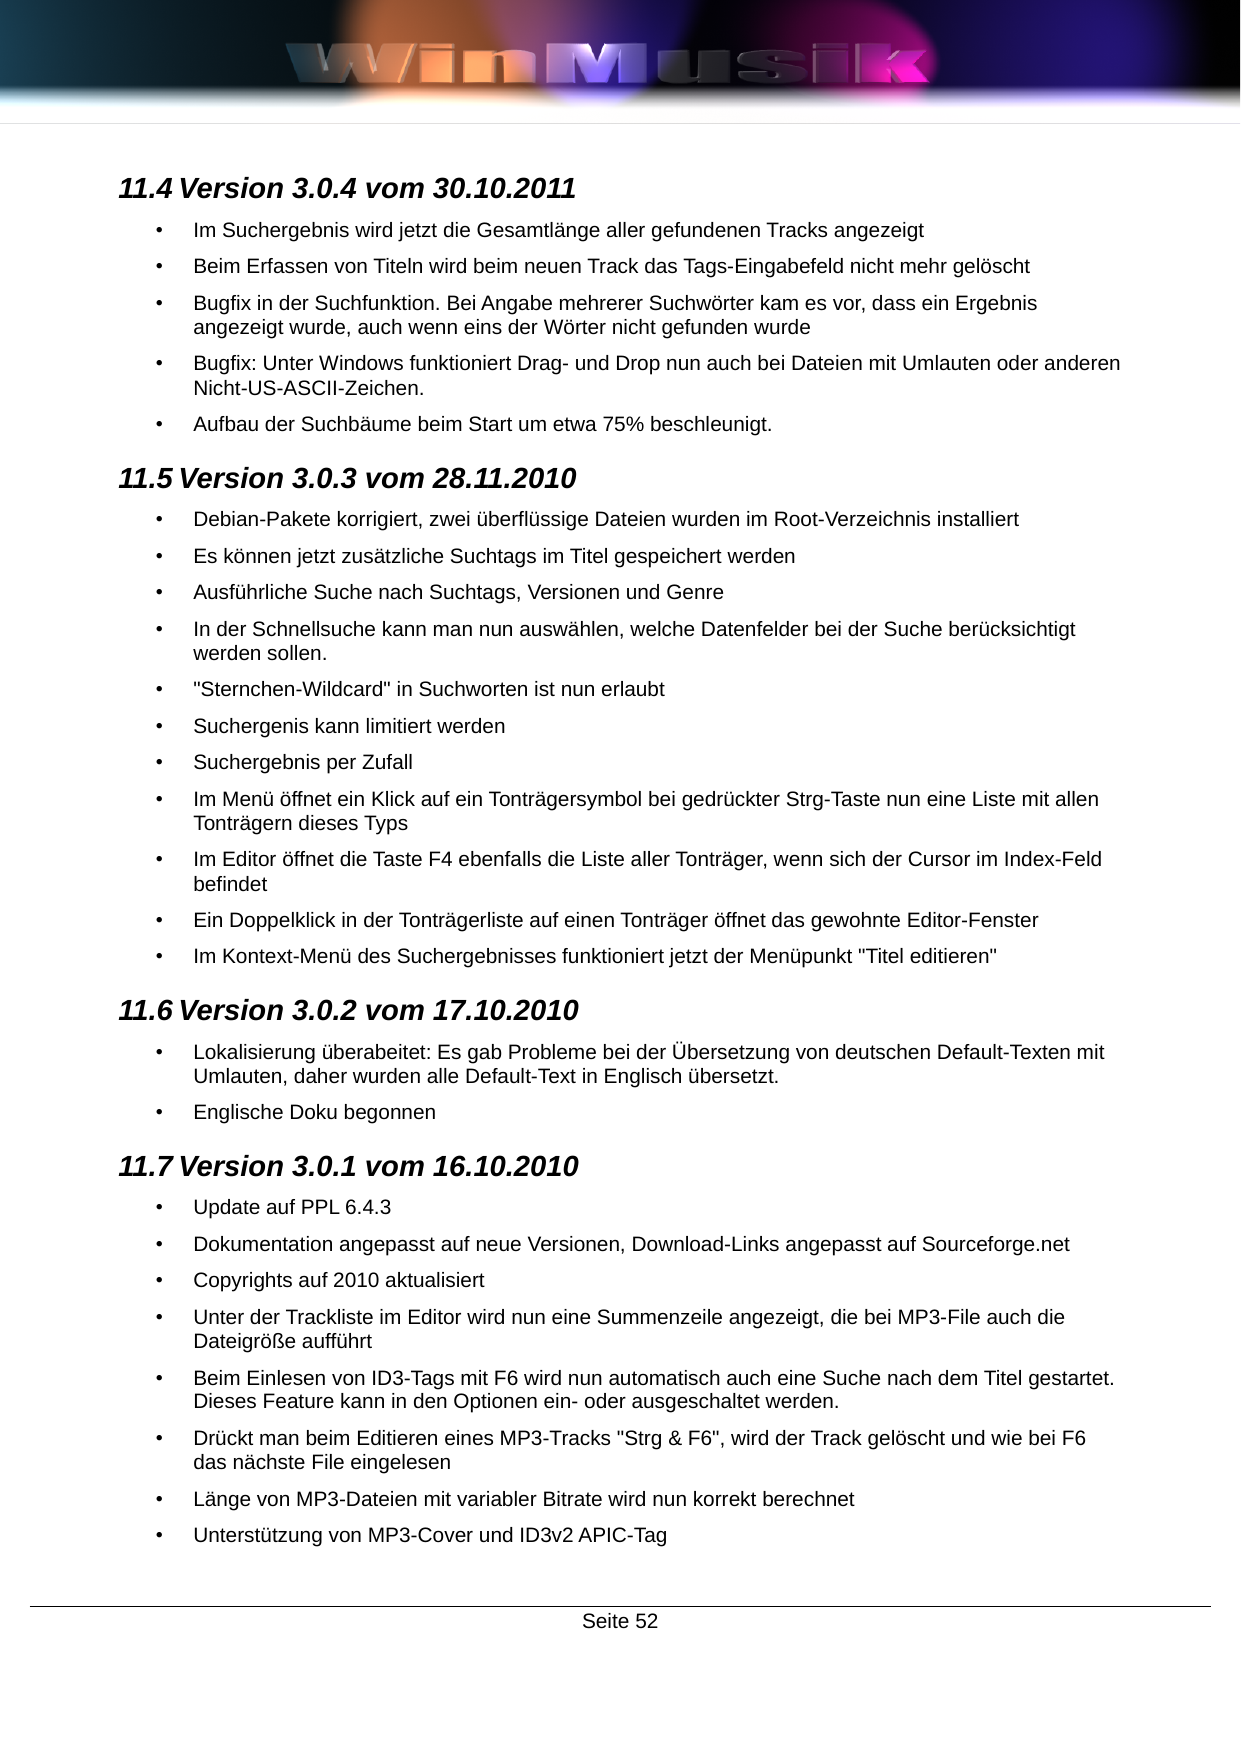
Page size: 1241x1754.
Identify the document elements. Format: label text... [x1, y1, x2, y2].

list Aufbau der Suchbäume beim Start um etwa 75% beschleunigt. [156, 412, 1122, 436]
list Im Suchergebnis wird jetzt die Gesamtlänge aller gefundenen Tracks angezeigt [156, 218, 1122, 242]
list "Sternchen-Wildcard" in Suchworten ist nun erlaubt [156, 677, 1122, 701]
list Debian-Pakete korrigiert, zwei überflüssige Dateien wurden im Root-Verzeichnis installiert [156, 507, 1122, 531]
list Im Kontext-Menü des Suchergebnisses funktioniert jetzt der Menüpunkt "Titel editieren" [156, 944, 1122, 968]
list Beim Erfassen von Titeln wird beim neuen Track das Tags-Eingabefeld nicht mehr gelöscht [156, 254, 1122, 278]
list Unterstützung von MP3-Cover und ID3v2 APIC-Tag [156, 1523, 1122, 1547]
list Im Editor öffnet die Taste F4 ebenfalls die Liste aller Tonträger, wenn sich der Cursor im Index-Feld befindet [156, 847, 1122, 895]
list Unter der Trackliste im Editor wird nun eine Summenzeile angezeigt, die bei MP3-File auch die Dateigröße aufführt [156, 1305, 1122, 1353]
list Englische Doku begonnen [156, 1100, 1122, 1124]
subtitle Version 3.0.4 vom 30.10.2011 [118, 172, 1122, 205]
list Update auf PPL 6.4.3 [156, 1195, 1122, 1219]
subtitle Version 3.0.2 vom 17.10.2010 [118, 993, 1122, 1027]
list Ein Doppelklick in der Tonträgerliste auf einen Tonträger öffnet das gewohnte Editor-Fenster [156, 908, 1122, 932]
list Bugfix in der Suchfunktion. Bei Angabe mehrerer Suchwörter kam es vor, dass ein Ergebnis angezeigt wurde, auch wenn eins der Wörter nicht gefunden wurde [156, 291, 1122, 339]
subtitle Version 3.0.1 vom 16.10.2010 [118, 1149, 1122, 1183]
list Im Menü öffnet ein Klick auf ein Tonträgersymbol bei gedrückter Strg-Taste nun eine Liste mit allen Tonträgern dieses Typs [156, 787, 1122, 835]
list Suchergenis kann limitiert werden [156, 714, 1122, 738]
list Beim Einlesen von ID3-Tags mit F6 wird nun automatisch auch eine Suche nach dem Titel gestartet. Dieses Feature kann in den Optionen ein- oder ausgeschaltet werden. [156, 1365, 1122, 1413]
list In der Schnellsuche kann man nun auswählen, welche Datenfelder bei der Suche berücksichtigt werden sollen. [156, 617, 1122, 664]
list Suchergebnis per Zufall [156, 750, 1122, 774]
list Ausführliche Suche nach Suchtags, Versionen und Genre [156, 580, 1122, 604]
list Dokumentation angepasst auf neue Versionen, Download-Links angepasst auf Sourceforge.net [156, 1232, 1122, 1256]
list Länge von MP3-Dateien mit variabler Bitrate wird nun korrekt berechnet [156, 1486, 1122, 1510]
list Lokalisierung überabeitet: Es gab Probleme bei der Übersetzung von deutschen Default-Texten mit Umlauten, daher wurden alle Default-Text in Englisch übersetzt. [156, 1039, 1122, 1087]
list Bugfix: Unter Windows funktioniert Drag- und Drop nun auch bei Dateien mit Umlauten oder anderen Nicht-US-ASCII-Zeichen. [156, 351, 1122, 399]
list Copyrights auf 2010 aktualisiert [156, 1268, 1122, 1292]
subtitle Version 3.0.3 vom 28.11.2010 [118, 461, 1122, 494]
list Drückt man beim Editieren eines MP3-Tracks "Strg & F6", wird der Track gelöscht und wie bei F6 das nächste File eingelesen [156, 1426, 1122, 1474]
list Es können jetzt zusätzliche Suchtags im Titel gespeichert werden [156, 543, 1122, 567]
